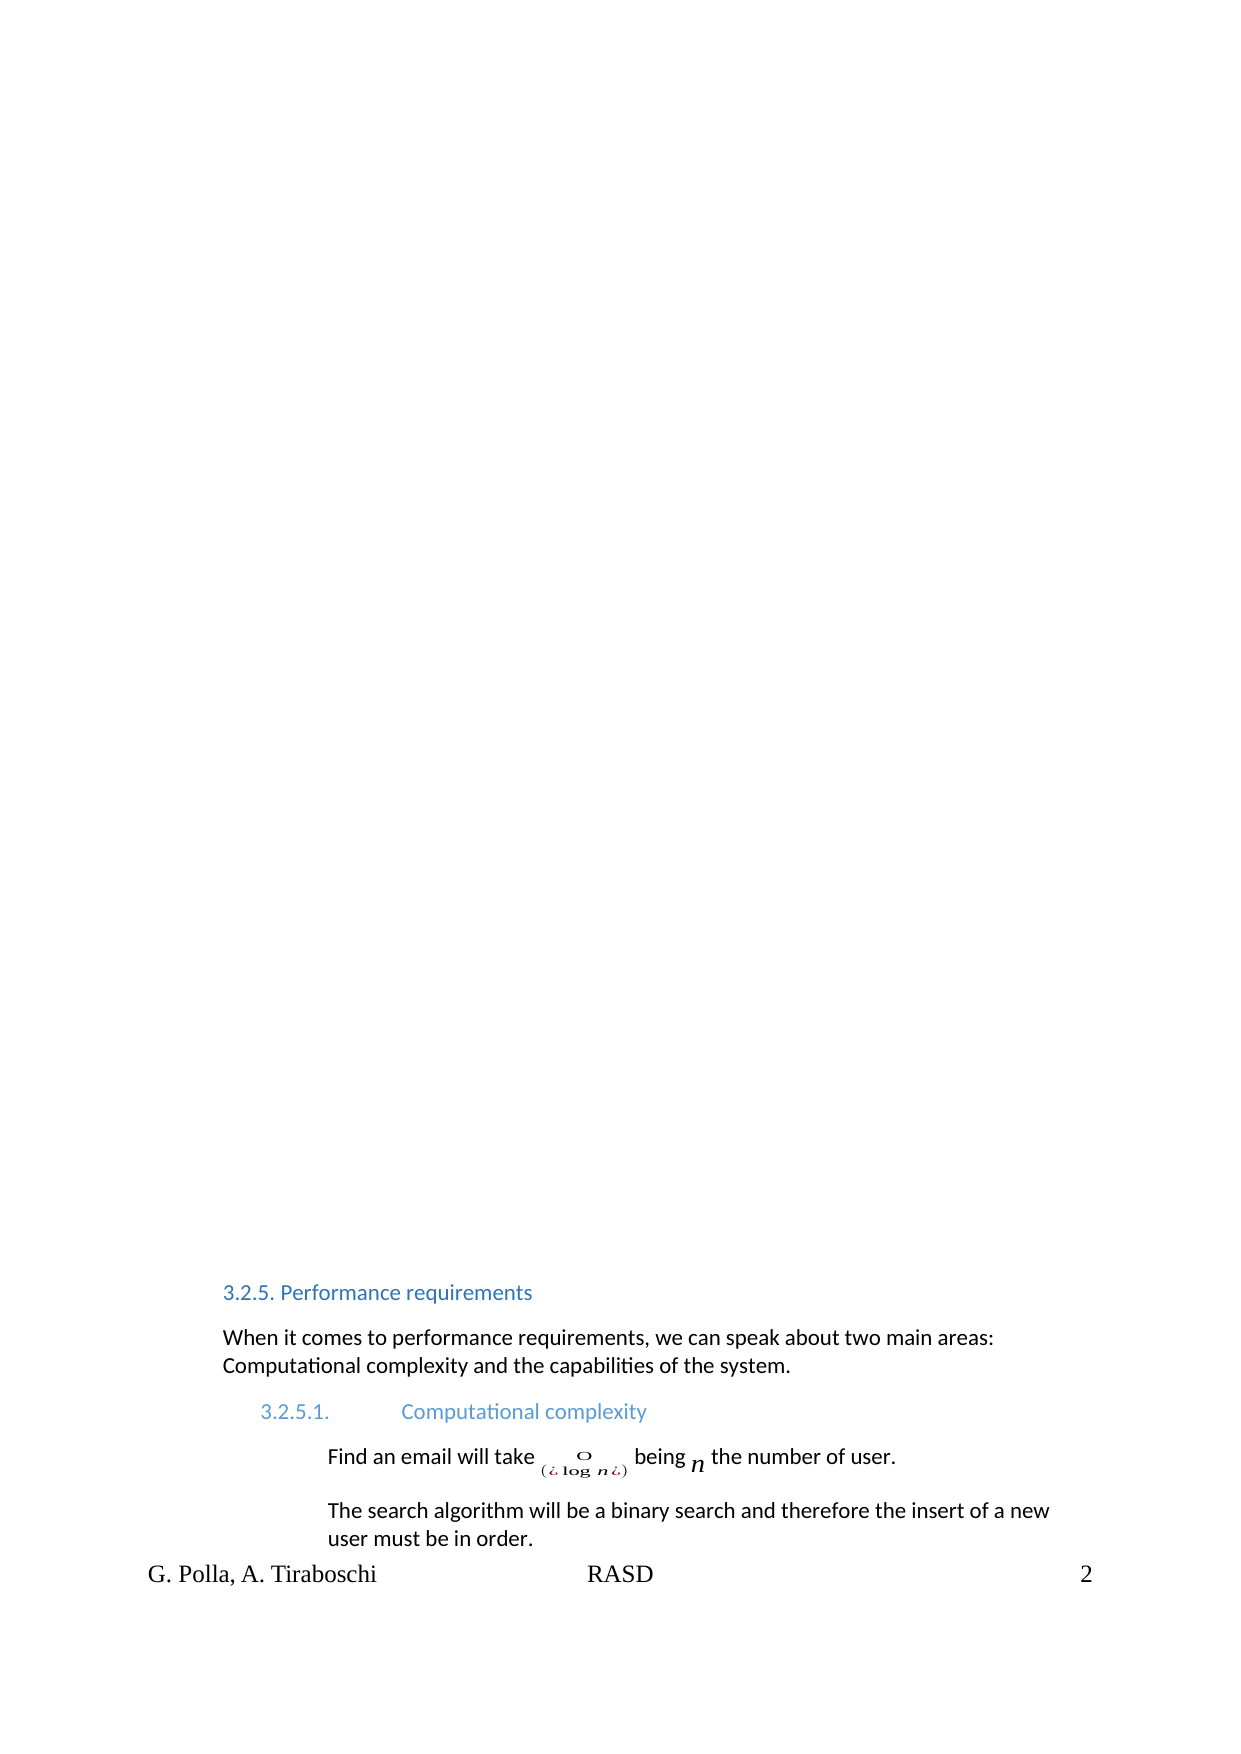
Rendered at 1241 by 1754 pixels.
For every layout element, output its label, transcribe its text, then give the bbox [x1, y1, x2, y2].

list Computational complexity [260, 1397, 1093, 1425]
list Find an email will take being the number of user. [328, 1442, 1093, 1479]
list The search algorithm will be a binary search and therefore the insert of a new user must be in order. [328, 1496, 1093, 1552]
text When it comes to performance requirements, we can speak about two main areas: Computational complexity and the capabilities of the system. [223, 1323, 1093, 1379]
list Performance requirements [223, 1278, 1093, 1306]
